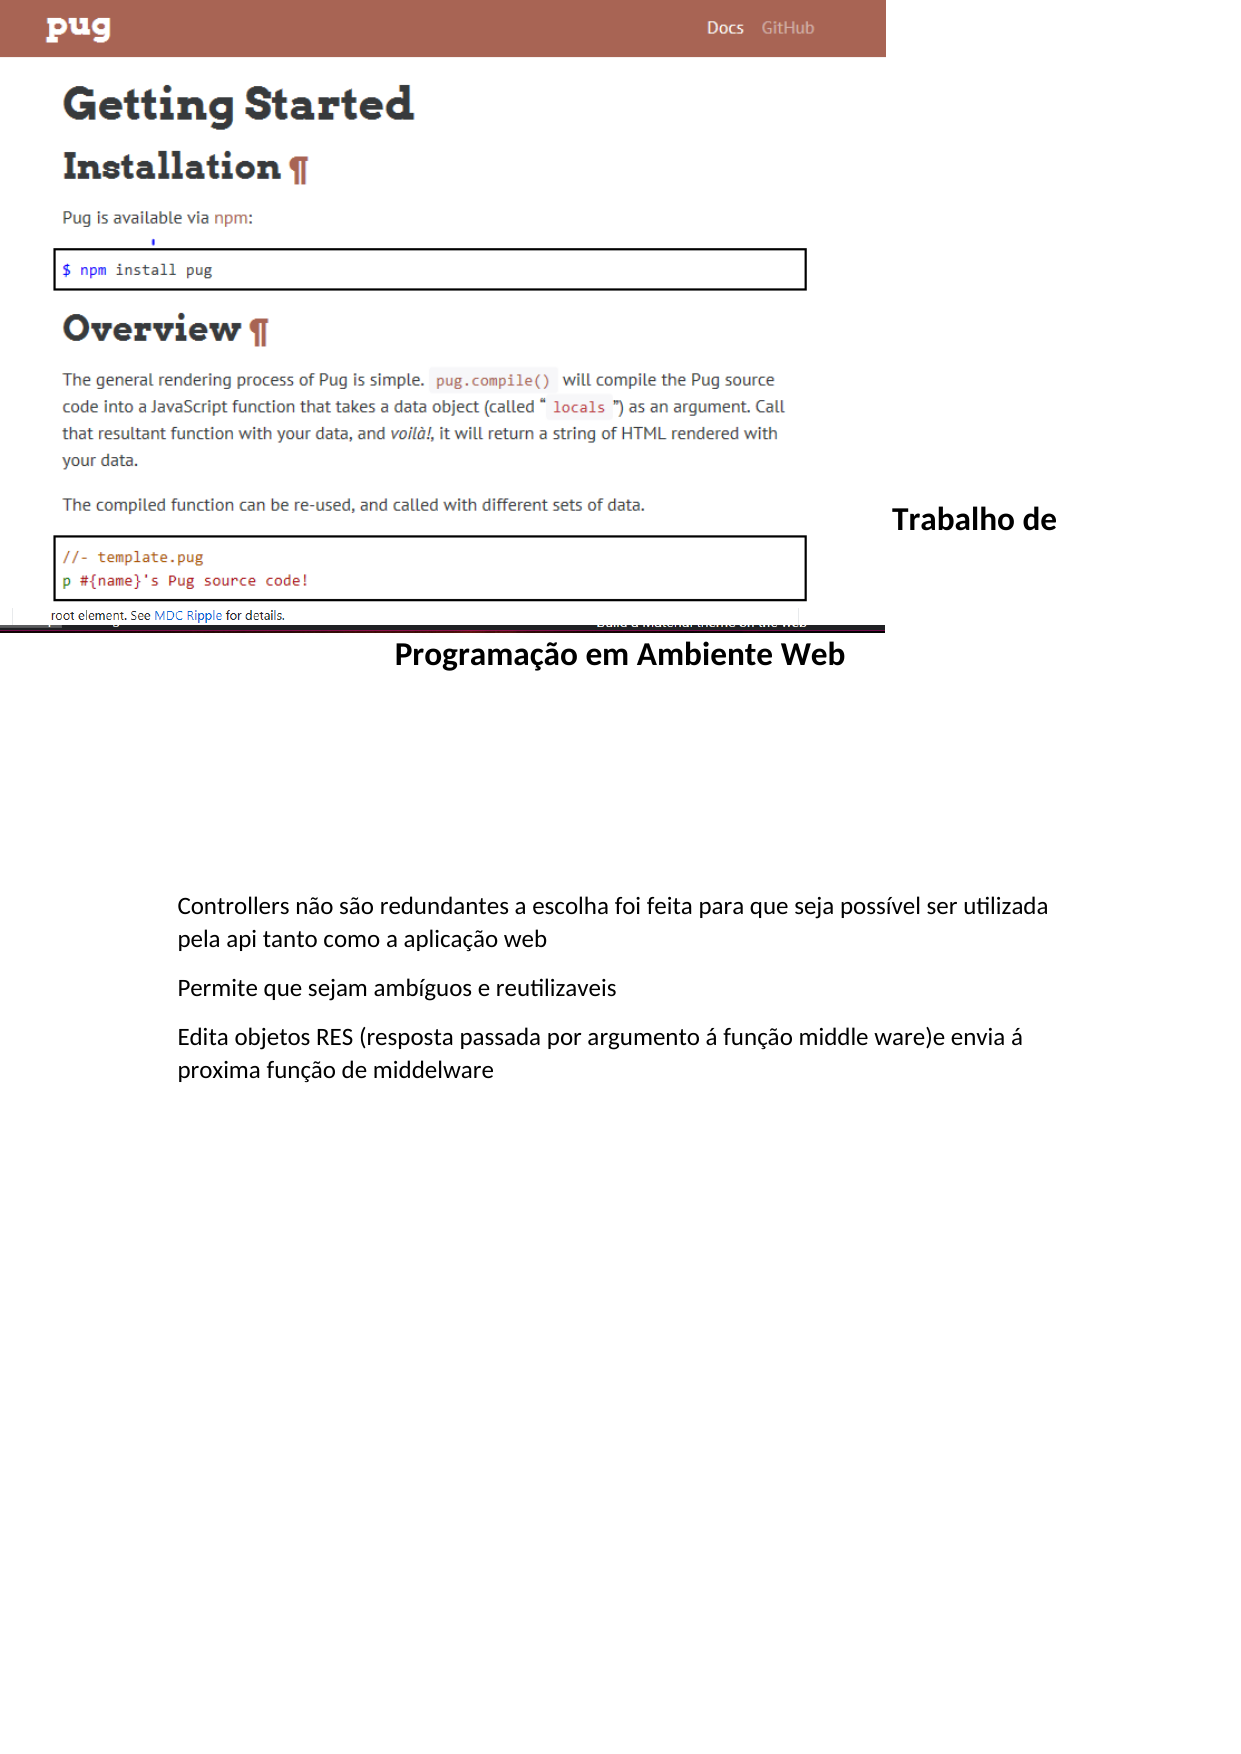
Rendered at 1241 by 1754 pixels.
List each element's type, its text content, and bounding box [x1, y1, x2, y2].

picture [0, 0, 886, 633]
text Edita objetos RES (resposta passada por argumento á função middle ware)e envia á proxima função de middelware [177, 1021, 1063, 1084]
text Permite que sejam ambíguos e reutilizaveis [177, 972, 1063, 1002]
text Controllers não são redundantes a escolha foi feita para que seja possível ser utilizada pela api tanto como a aplicação web [177, 890, 1063, 953]
text Trabalho de Programação em Ambiente Web [177, 498, 1063, 673]
